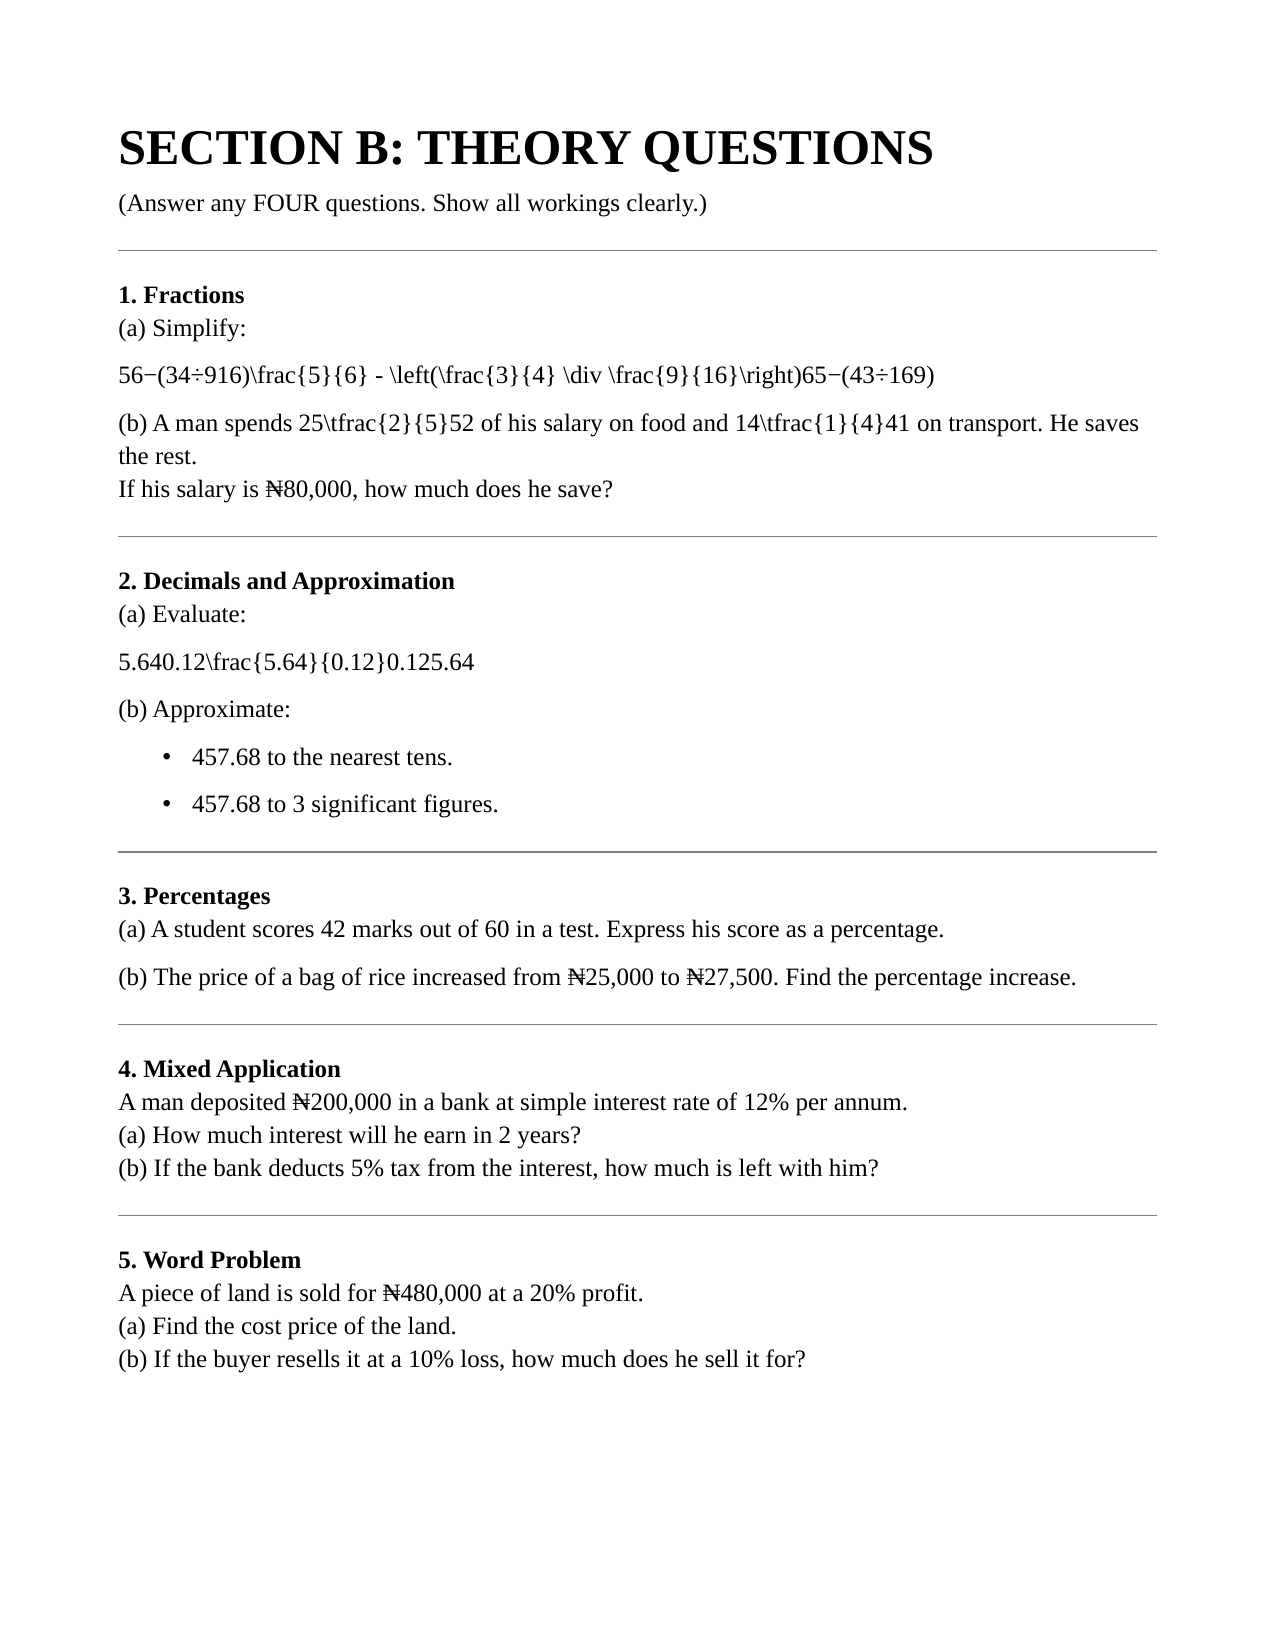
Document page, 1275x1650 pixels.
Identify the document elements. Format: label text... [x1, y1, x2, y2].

text (b) The price of a bag of rice increased from ₦25,000 to ₦27,500. Find the percentage increase. [118, 962, 1157, 991]
text 2. Decimals and Approximation (a) Evaluate: [118, 566, 1157, 628]
subtitle SECTION B: THEORY QUESTIONS [118, 118, 1157, 176]
text (Answer any FOUR questions. Show all workings clearly.) [118, 188, 1157, 217]
text 4. Mixed Application A man deposited ₦200,000 in a bank at simple interest rate of 12% per annum. (a) How much interest will he earn in 2 years? (b) If the bank deducts 5% tax from the interest, how much is left with him? [118, 1054, 1157, 1182]
text 5.640.12\frac{5.64}{0.12}0.125.64​ [118, 647, 1157, 676]
text 1. Fractions (a) Simplify: [118, 280, 1157, 342]
text 5. Word Problem A piece of land is sold for ₦480,000 at a 20% profit. (a) Find the cost price of the land. (b) If the buyer resells it at a 10% loss, how much does he sell it for? [118, 1245, 1157, 1373]
text (b) Approximate: [118, 694, 1157, 723]
list 457.68 to 3 significant figures. [162, 789, 1157, 818]
text 56−(34÷916)\frac{5}{6} - \left(\frac{3}{4} \div \frac{9}{16}\right)65​−(43​÷169​) [118, 361, 1157, 389]
text 3. Percentages (a) A student scores 42 marks out of 60 in a test. Express his score as a percentage. [118, 881, 1157, 943]
text (b) A man spends 25\tfrac{2}{5}52​ of his salary on food and 14\tfrac{1}{4}41​ on transport. He saves the rest. If his salary is ₦80,000, how much does he save? [118, 408, 1157, 503]
list 457.68 to the nearest tens. [162, 742, 1157, 771]
